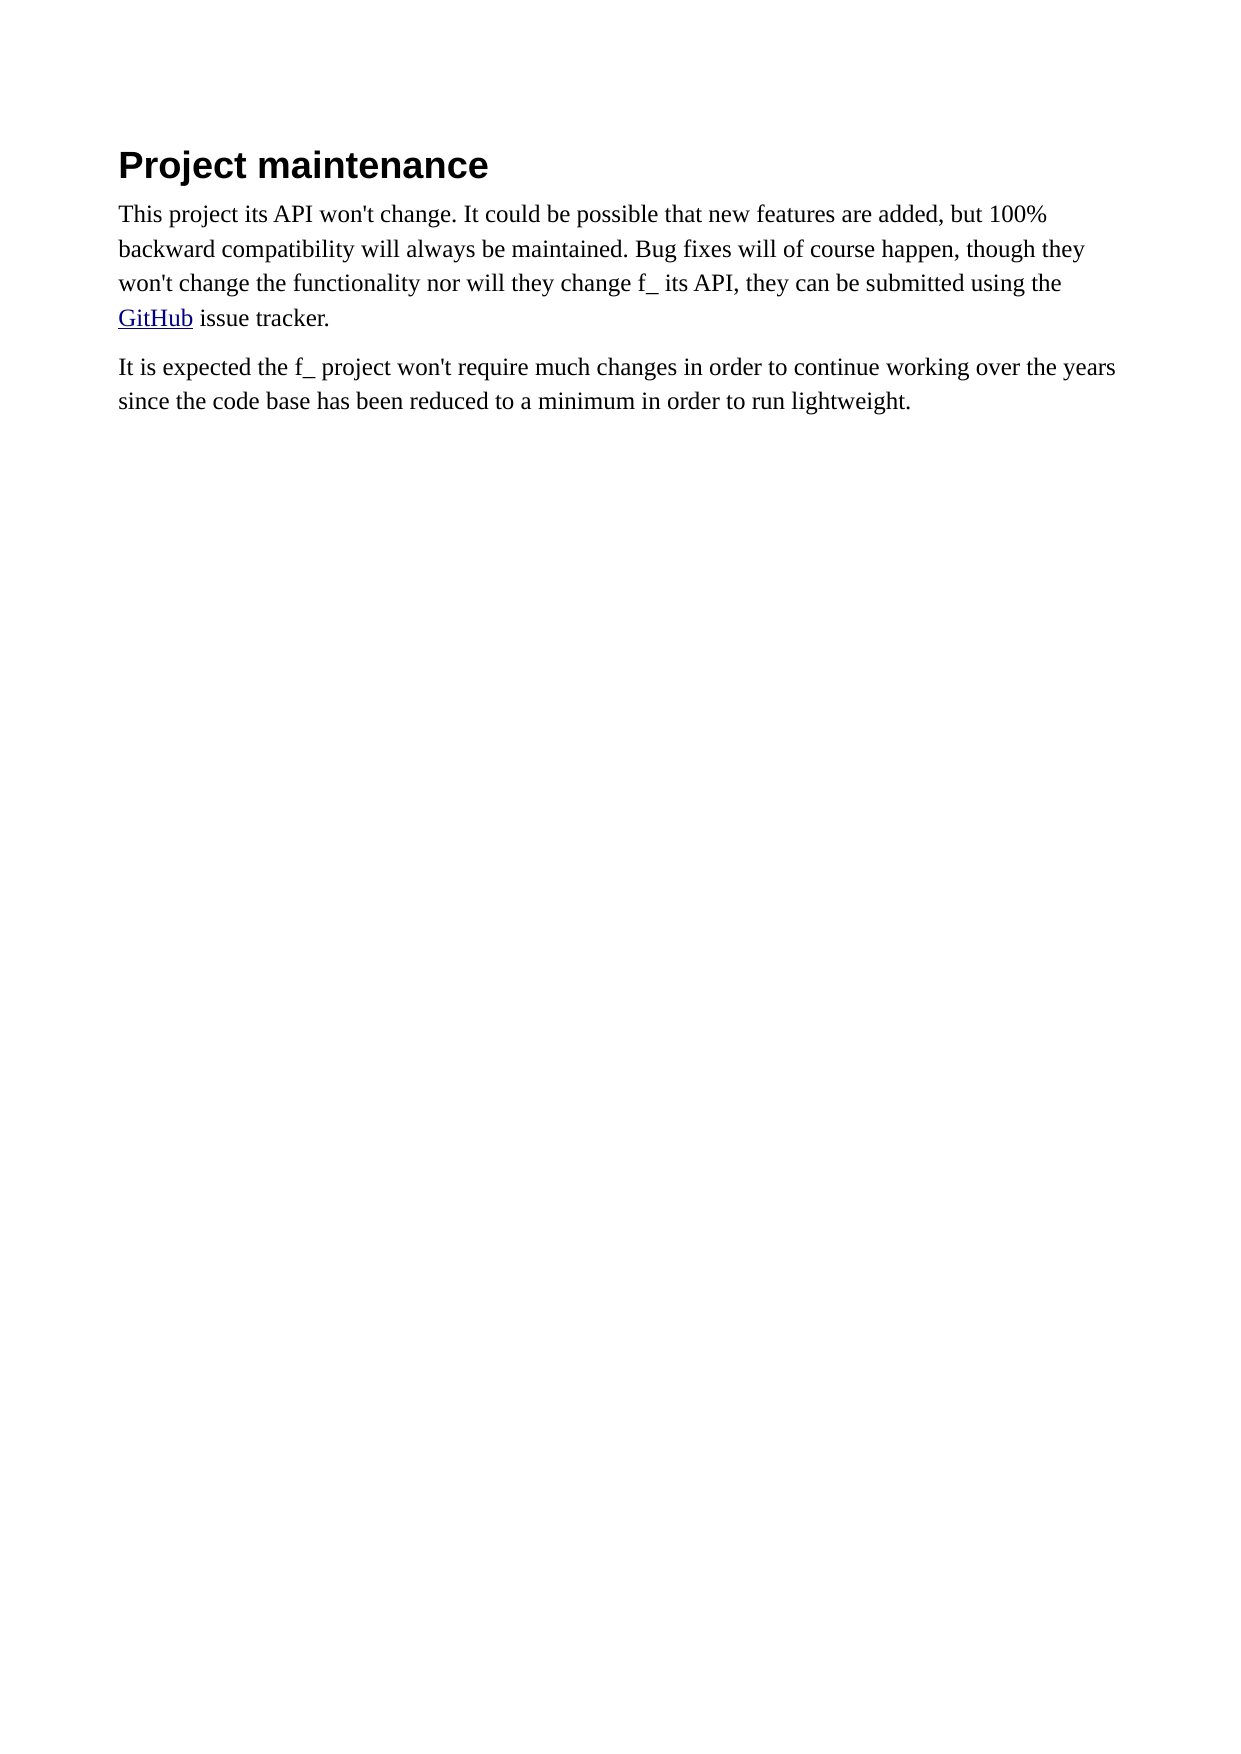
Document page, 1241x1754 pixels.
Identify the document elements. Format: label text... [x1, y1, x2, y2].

subtitle Project maintenance [118, 143, 1122, 187]
text It is expected the f_ project won't require much changes in order to continue working over the years since the code base has been reduced to a minimum in order to run lightweight. [118, 352, 1122, 415]
text This project its API won't change. It could be possible that new features are added, but 100% backward compatibility will always be maintained. Bug fixes will of course happen, though they won't change the functionality nor will they change f_ its API, they can be submitted using the GitHub issue tracker. [118, 199, 1122, 331]
